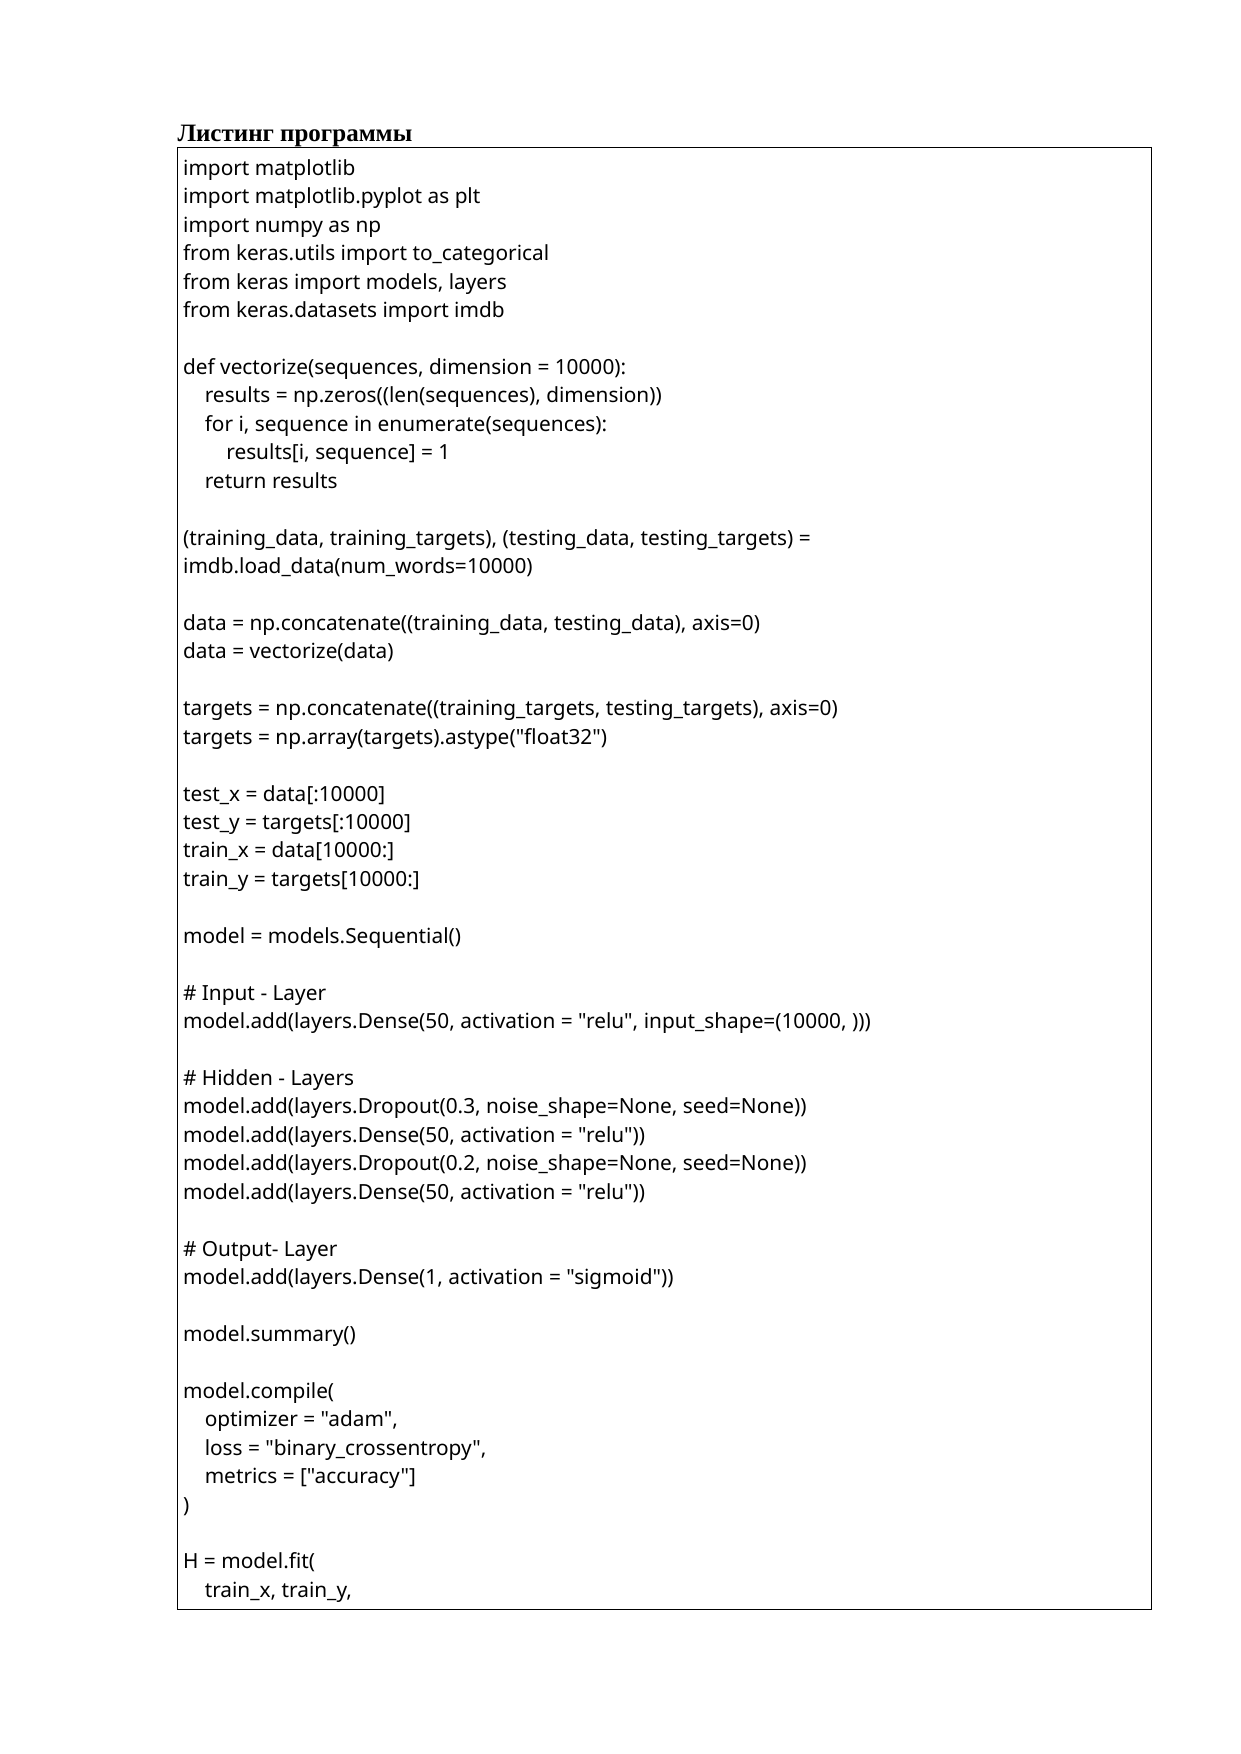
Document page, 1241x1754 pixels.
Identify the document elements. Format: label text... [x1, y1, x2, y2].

table_header import matplotlib import matplotlib.pyplot as plt import numpy as np from keras.utils import to_categorical from keras import models, layers from keras.datasets import imdb def vectorize(sequences, dimension = 10000): results = np.zeros((len(sequences), dimension)) for i, sequence in enumerate(sequences): results[i, sequence] = 1 return results (training_data, training_targets), (testing_data, testing_targets) = imdb.load_data(num_words=10000) data = np.concatenate((training_data, testing_data), axis=0) data = vectorize(data) targets = np.concatenate((training_targets, testing_targets), axis=0) targets = np.array(targets).astype("float32") test_x = data[:10000] test_y = targets[:10000] train_x = data[10000:] train_y = targets[10000:] model = models.Sequential() # Input - Layer model.add(layers.Dense(50, activation = "relu", input_shape=(10000, ))) # Hidden - Layers model.add(layers.Dropout(0.3, noise_shape=None, seed=None)) model.add(layers.Dense(50, activation = "relu")) model.add(layers.Dropout(0.2, noise_shape=None, seed=None)) model.add(layers.Dense(50, activation = "relu")) # Output- Layer model.add(layers.Dense(1, activation = "sigmoid")) model.summary() model.compile( optimizer = "adam", loss = "binary_crossentropy", metrics = ["accuracy"] ) H = model.fit( train_x, train_y, [178, 148, 1151, 1609]
text Листинг программы [177, 118, 1152, 147]
